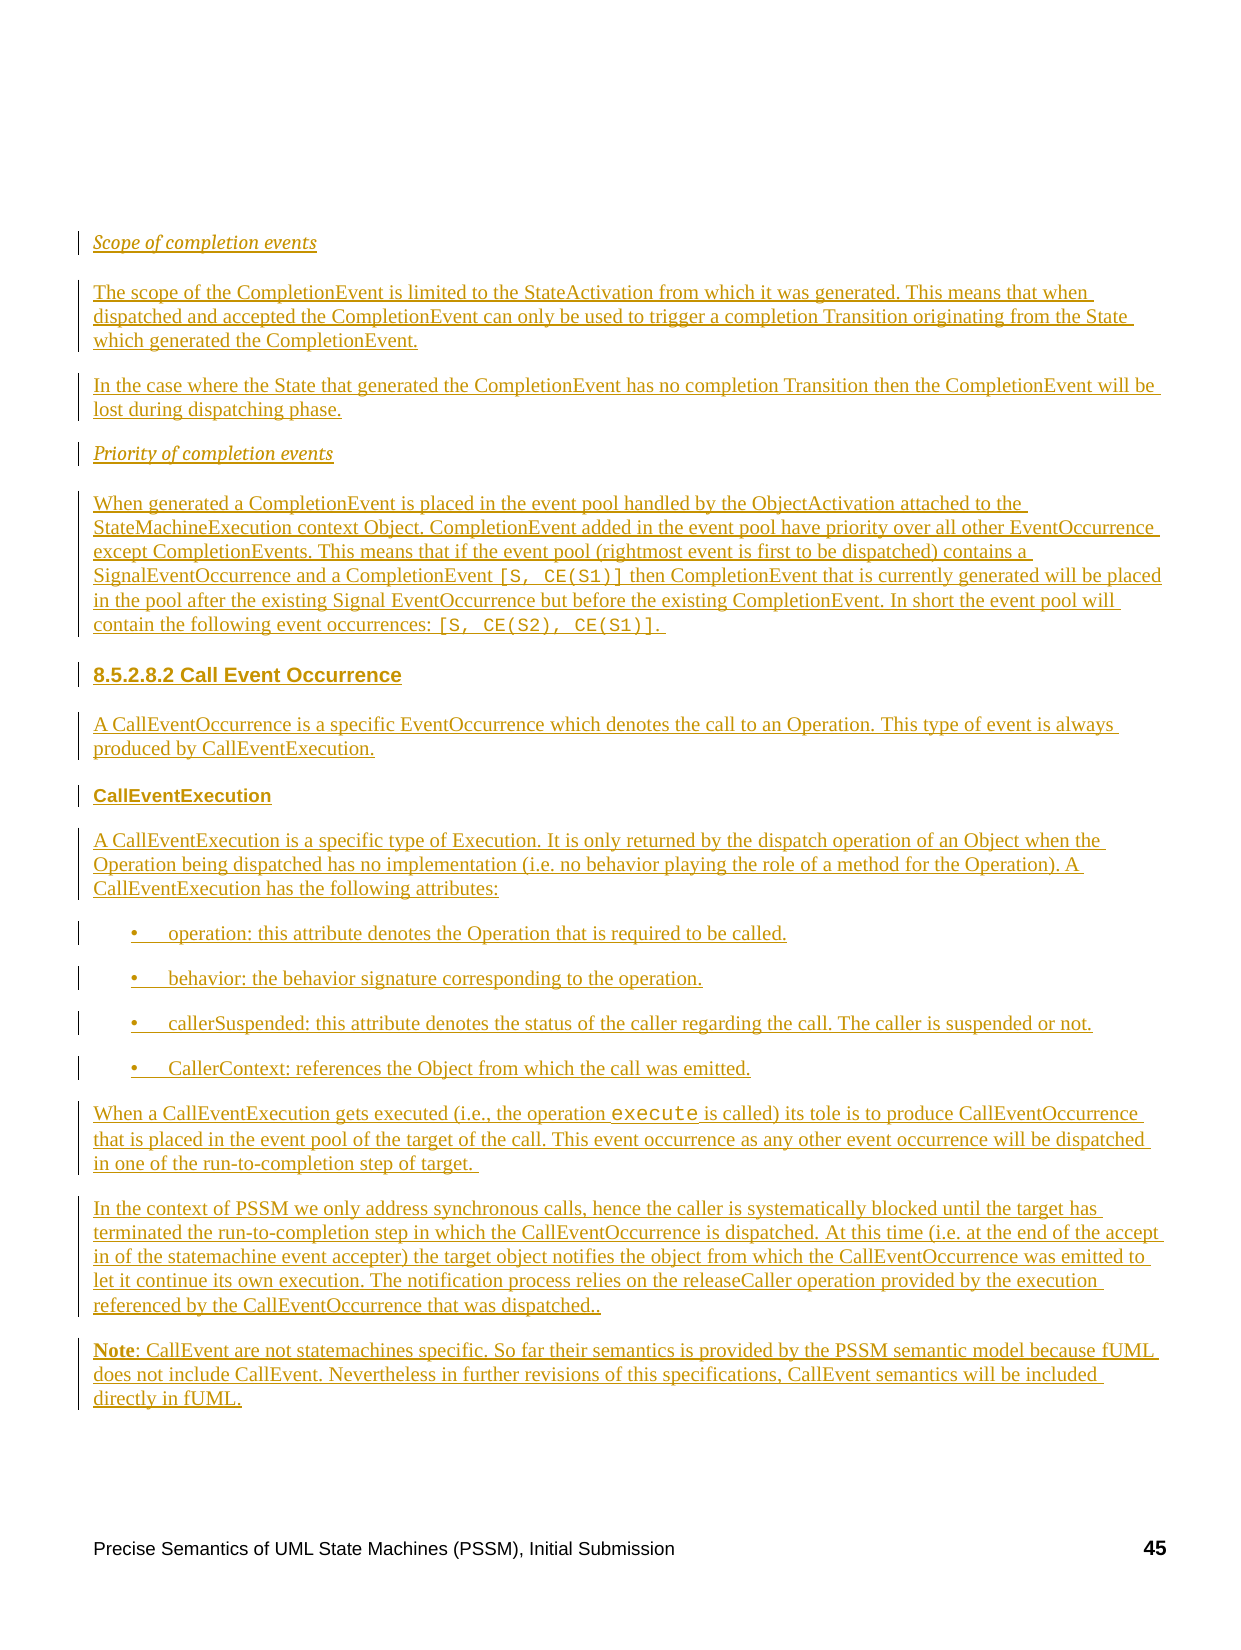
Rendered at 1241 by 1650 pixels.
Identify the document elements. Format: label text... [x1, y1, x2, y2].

text In the context of PSSM we only address synchronous calls, hence the caller is systematically blocked until the target has terminated the run-to-completion step in which the CallEventOccurrence is dispatched. At this time (i.e. at the end of the accept [93, 1196, 1164, 1241]
subtitle Priority of completion events [93, 442, 1164, 466]
text Note: CallEvent are not statemachines specific. So far their semantics is provided by the PSSM semantic model because fUML does not include CallEvent. Nevertheless in further revisions of this specifications, CallEvent semantics will be included directly in fUML. [93, 1338, 1164, 1410]
text A CallEventExecution is a specific type of Execution. It is only returned by the dispatch operation of an Object when the Operation being dispatched has no implementation (i.e. no behavior playing the role of a method for the Operation). A CallEventExecution has the following attributes: [93, 828, 1164, 900]
subtitle Scope of completion events [93, 231, 1164, 255]
list operation: this attribute denotes the Operation that is required to be called. [131, 921, 1164, 945]
list callerSuspended: this attribute denotes the status of the caller regarding the call. The caller is suspended or not. [131, 1011, 1164, 1035]
subtitle CallEventExecution [93, 785, 1164, 807]
list behavior: the behavior signature corresponding to the operation. [131, 966, 1164, 990]
text The scope of the CompletionEvent is limited to the StateActivation from which it was generated. This means that when dispatched and accepted the CompletionEvent can only be used to trigger a completion Transition originating from the State which generated the CompletionEvent. [93, 279, 1164, 352]
text In the case where the State that generated the CompletionEvent has no completion Transition then the CompletionEvent will be lost during dispatching phase. [93, 373, 1164, 421]
subtitle Call Event Occurrence [93, 662, 1164, 687]
text When a CallEventExecution gets executed (i.e., the operation execute is called) its tole is to produce CallEventOccurrence that is placed in the event pool of the target of the call. This event occurrence as any other event occurrence will be dispatched in one of the run-to-completion step of target. [93, 1101, 1164, 1175]
list CallerContext: references the Object from which the call was emitted. [131, 1056, 1164, 1080]
text When generated a CompletionEvent is placed in the event pool handled by the ObjectActivation attached to the StateMachineExecution context Object. CompletionEvent added in the event pool have priority over all other EventOccurrence except CompletionEvents. This means that if the event pool (rightmost event is first to be dispatched) contains a SignalEventOccurrence and a CompletionEvent [S, CE(S1)] then CompletionEvent that is currently generated will be placed in the pool after the existing Signal EventOccurrence but before the existing CompletionEvent. In short the event pool will contain the following event occurrences: [S, CE(S2), CE(S1)]. [93, 491, 1164, 637]
text in of the statemachine event accepter) the target object notifies the object from which the CallEventOccurrence was emitted to let it continue its own execution. The notification process relies on the releaseCaller operation provided by the execution referenced by the CallEventOccurrence that was dispatched.. [93, 1242, 1164, 1317]
text A CallEventOccurrence is a specific EventOccurrence which denotes the call to an Operation. This type of event is always produced by CallEventExecution. [93, 712, 1164, 760]
